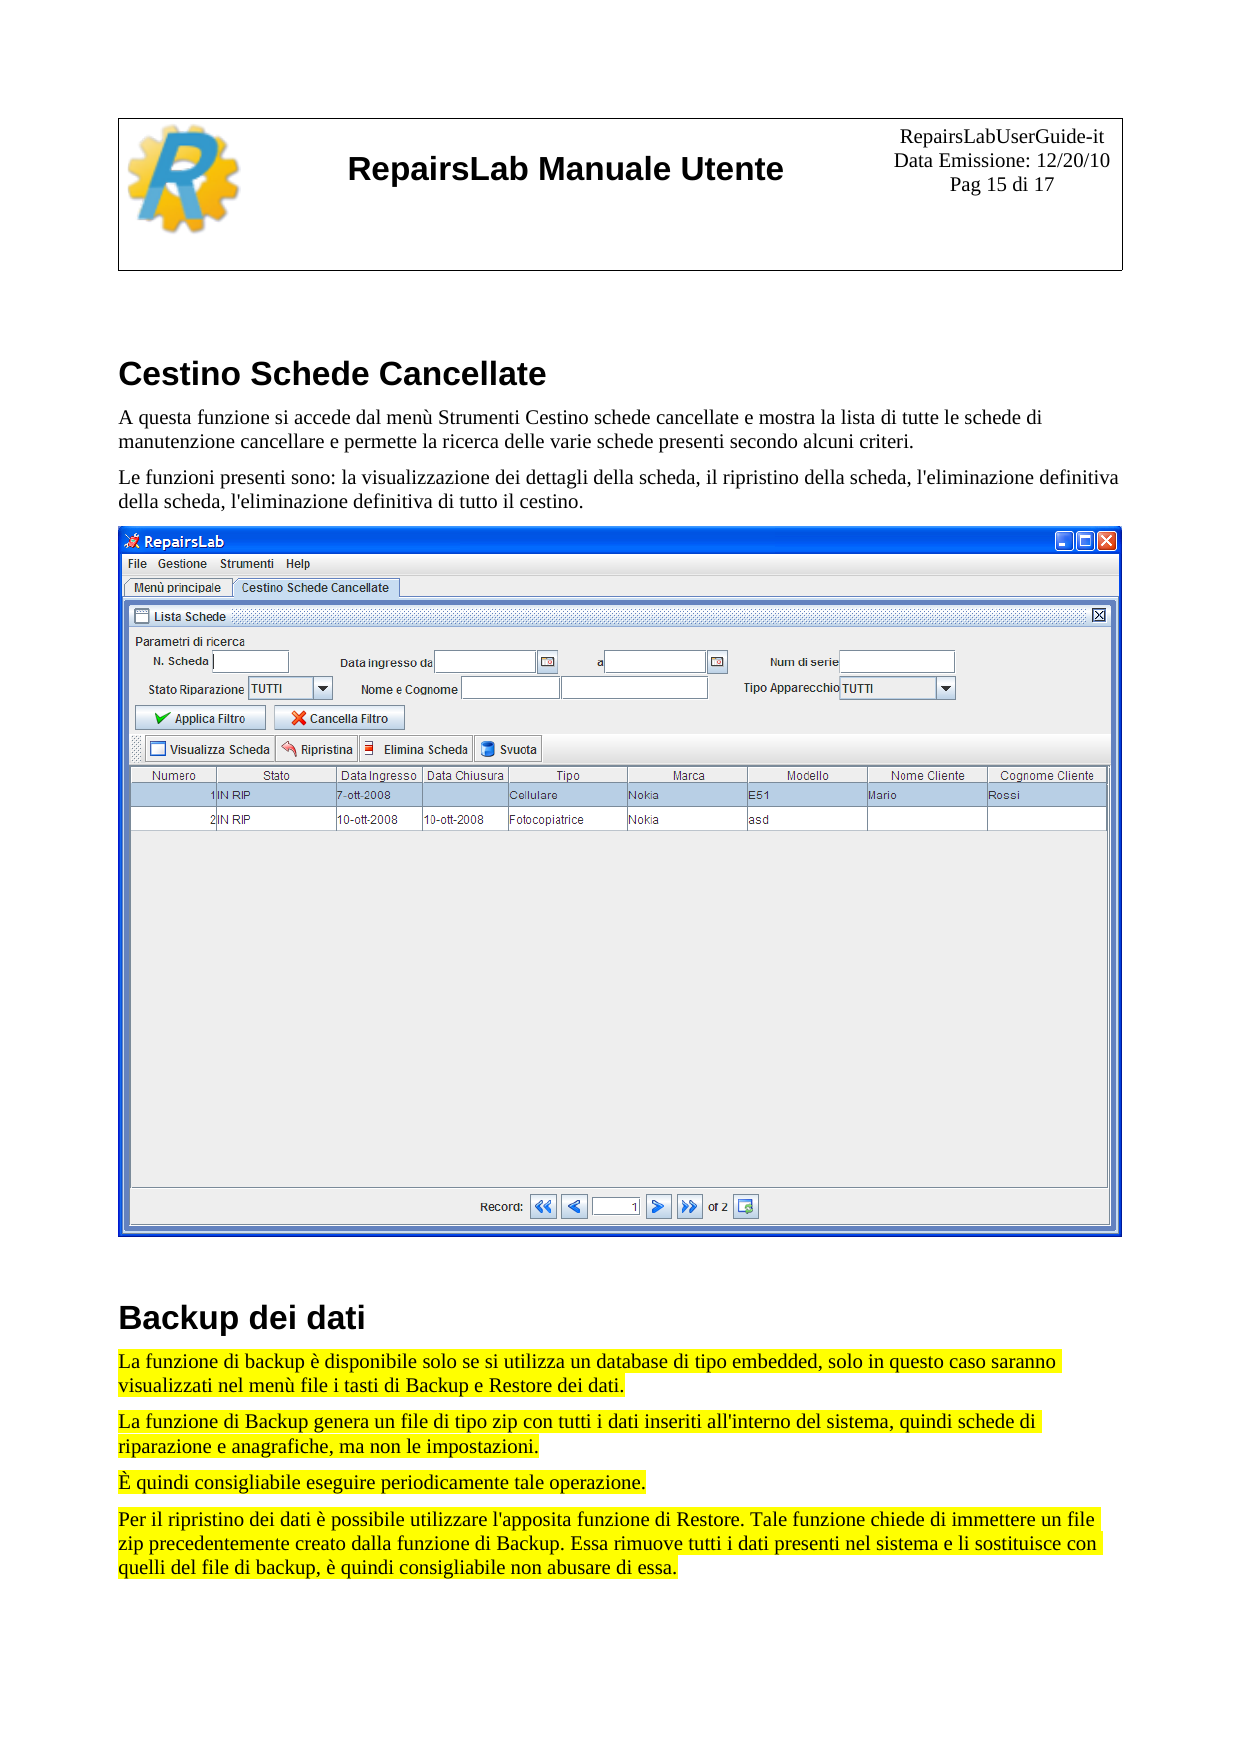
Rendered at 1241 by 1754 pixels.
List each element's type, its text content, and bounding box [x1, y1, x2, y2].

text Le funzioni presenti sono: la visualizzazione dei dettagli della scheda, il ripristino della scheda, l'eliminazione definitiva della scheda, l'eliminazione definitiva di tutto il cestino. [118, 465, 1122, 513]
text È quindi consigliabile eseguire periodicamente tale operazione. [118, 1470, 1122, 1494]
text Per il ripristino dei dati è possibile utilizzare l'apposita funzione di Restore. Tale funzione chiede di immettere un file zip precedentemente creato dalla funzione di Backup. Essa rimuove tutti i dati presenti nel sistema e li sostituisce con quelli del file di backup, è quindi consigliabile non abusare di essa. [118, 1507, 1122, 1579]
subtitle Cestino Schede Cancellate [118, 353, 1122, 392]
text A questa funzione si accede dal menù Strumenti Cestino schede cancellate e mostra la lista di tutte le schede di manutenzione cancellare e permette la ricerca delle varie schede presenti secondo alcuni criteri. [118, 405, 1122, 453]
text La funzione di backup è disponibile solo se si utilizza un database di tipo embedded, solo in questo caso saranno visualizzati nel menù file i tasti di Backup e Restore dei dati. [118, 1349, 1122, 1397]
text La funzione di Backup genera un file di tipo zip con tutti i dati inseriti all'interno del sistema, quindi schede di riparazione e anagrafiche, ma non le impostazioni. [118, 1409, 1122, 1458]
picture [127, 123, 241, 236]
picture [118, 526, 1122, 1237]
subtitle Backup dei dati [118, 1298, 1122, 1336]
